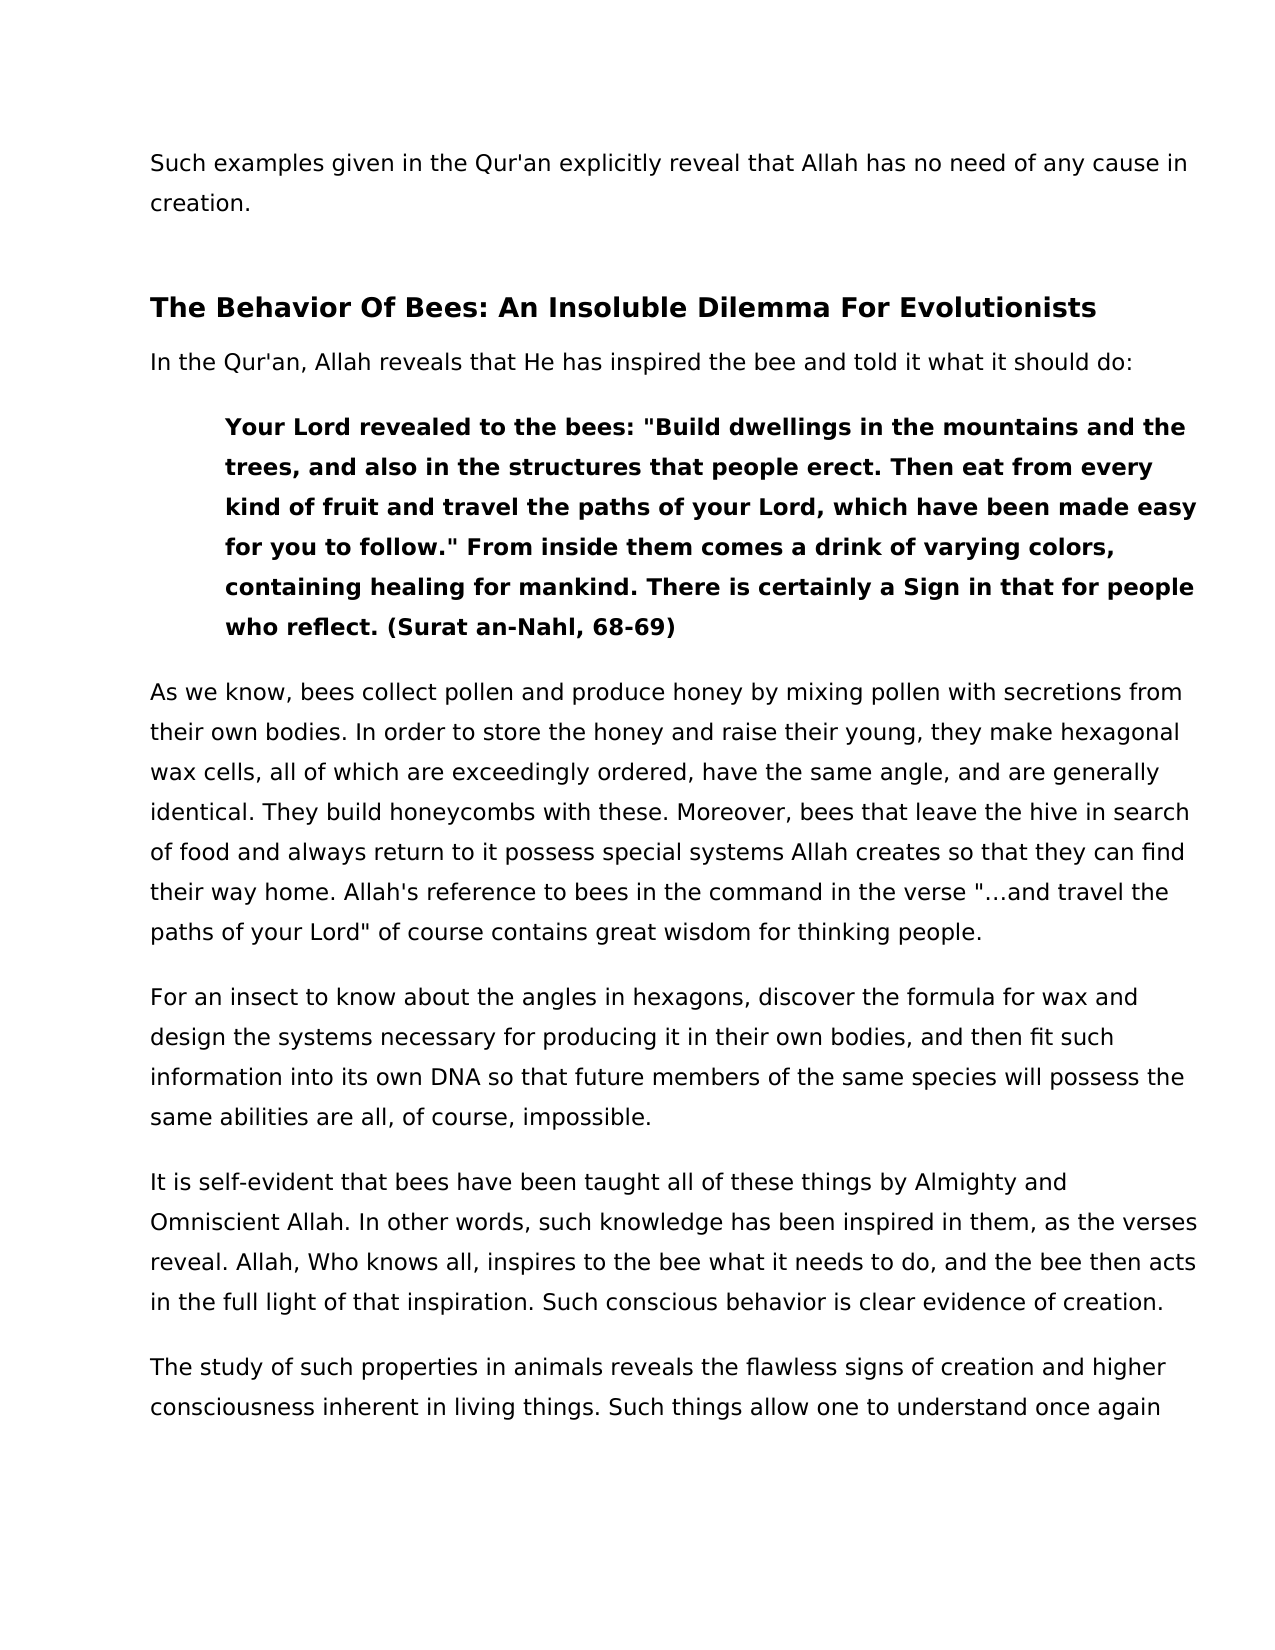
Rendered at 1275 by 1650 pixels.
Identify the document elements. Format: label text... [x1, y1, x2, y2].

text Such examples given in the Qur'an explicitly reveal that Allah has no need of any cause in creation. [150, 150, 1200, 217]
text In the Qur'an, Allah reveals that He has inspired the bee and told it what it should do: [150, 349, 1200, 376]
text Your Lord revealed to the bees: "Build dwellings in the mountains and the trees, and also in the structures that people erect. Then eat from every kind of fruit and travel the paths of your Lord, which have been made easy for you to follow." From inside them comes a drink of varying colors, containing healing for mankind. There is certainly a Sign in that for people who reflect. (Surat an-Nahl, 68-69) [225, 414, 1200, 641]
text As we know, bees collect pollen and produce honey by mixing pollen with secretions from their own bodies. In order to store the honey and raise their young, they make hexagonal wax cells, all of which are exceedingly ordered, have the same angle, and are generally identical. They build honeycombs with these. Moreover, bees that leave the hive in search of food and always return to it possess special systems Allah creates so that they can find their way home. Allah's reference to bees in the command in the verse "…and travel the paths of your Lord" of course contains great wisdom for thinking people. [150, 679, 1200, 946]
text It is self-evident that bees have been taught all of these things by Almighty and Omniscient Allah. In other words, such knowledge has been inspired in them, as the verses reveal. Allah, Who knows all, inspires to the bee what it needs to do, and the bee then acts in the full light of that inspiration. Such conscious behavior is clear evidence of creation. [150, 1169, 1200, 1316]
text The study of such properties in animals reveals the flawless signs of creation and higher consciousness inherent in living things. Such things allow one to understand once again [150, 1354, 1200, 1421]
subtitle The Behavior Of Bees: An Insoluble Dilemma For Evolutionists [150, 292, 1200, 324]
text For an insect to know about the angles in hexagons, discover the formula for wax and design the systems necessary for producing it in their own bodies, and then fit such information into its own DNA so that future members of the same species will possess the same abilities are all, of course, impossible. [150, 984, 1200, 1131]
